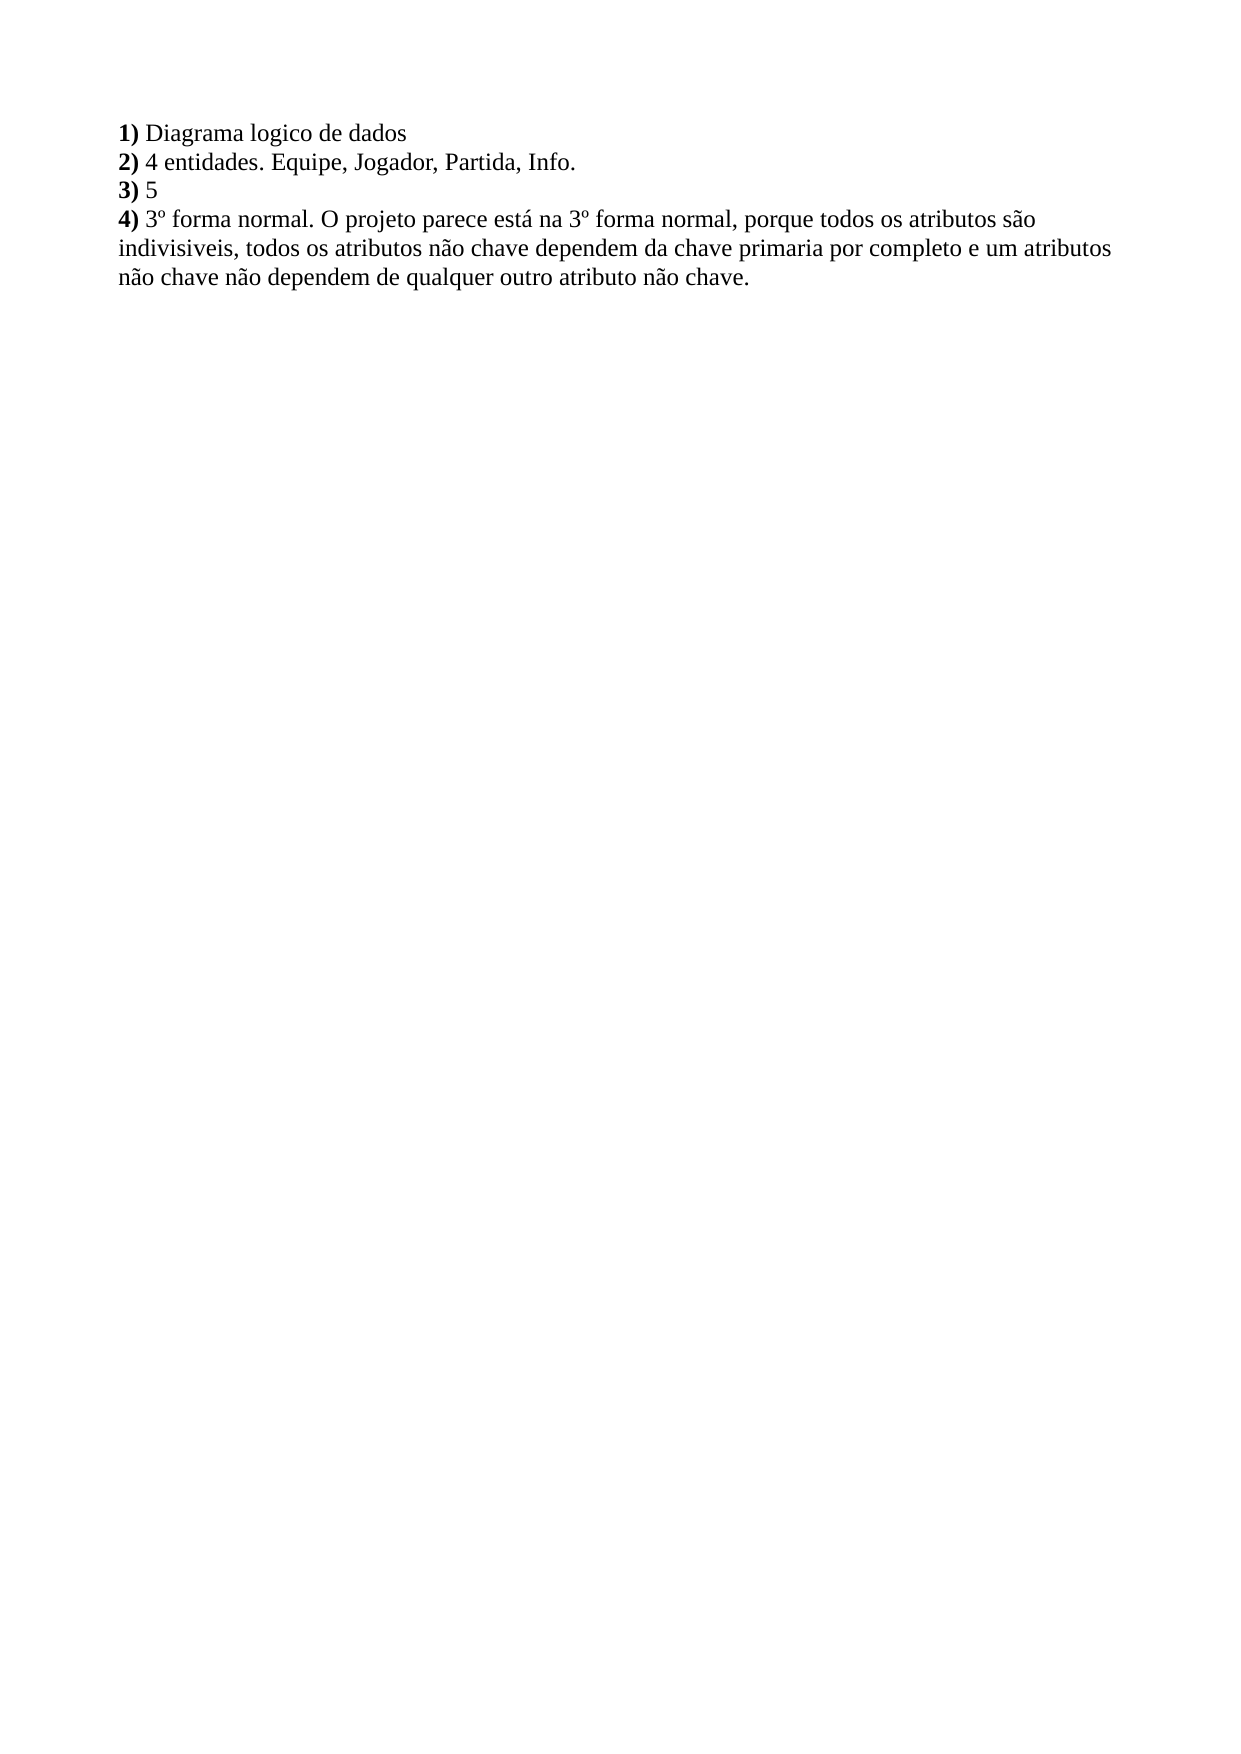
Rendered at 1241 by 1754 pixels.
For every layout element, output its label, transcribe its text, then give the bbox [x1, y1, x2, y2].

text 3) 5 [118, 176, 1122, 204]
text 4) 3º forma normal. O projeto parece está na 3º forma normal, porque todos os atributos são indivisiveis, todos os atributos não chave dependem da chave primaria por completo e um atributos não chave não dependem de qualquer outro atributo não chave. [118, 204, 1122, 291]
text 2) 4 entidades. Equipe, Jogador, Partida, Info. [118, 147, 1122, 176]
text 1) Diagrama logico de dados [118, 118, 1122, 147]
